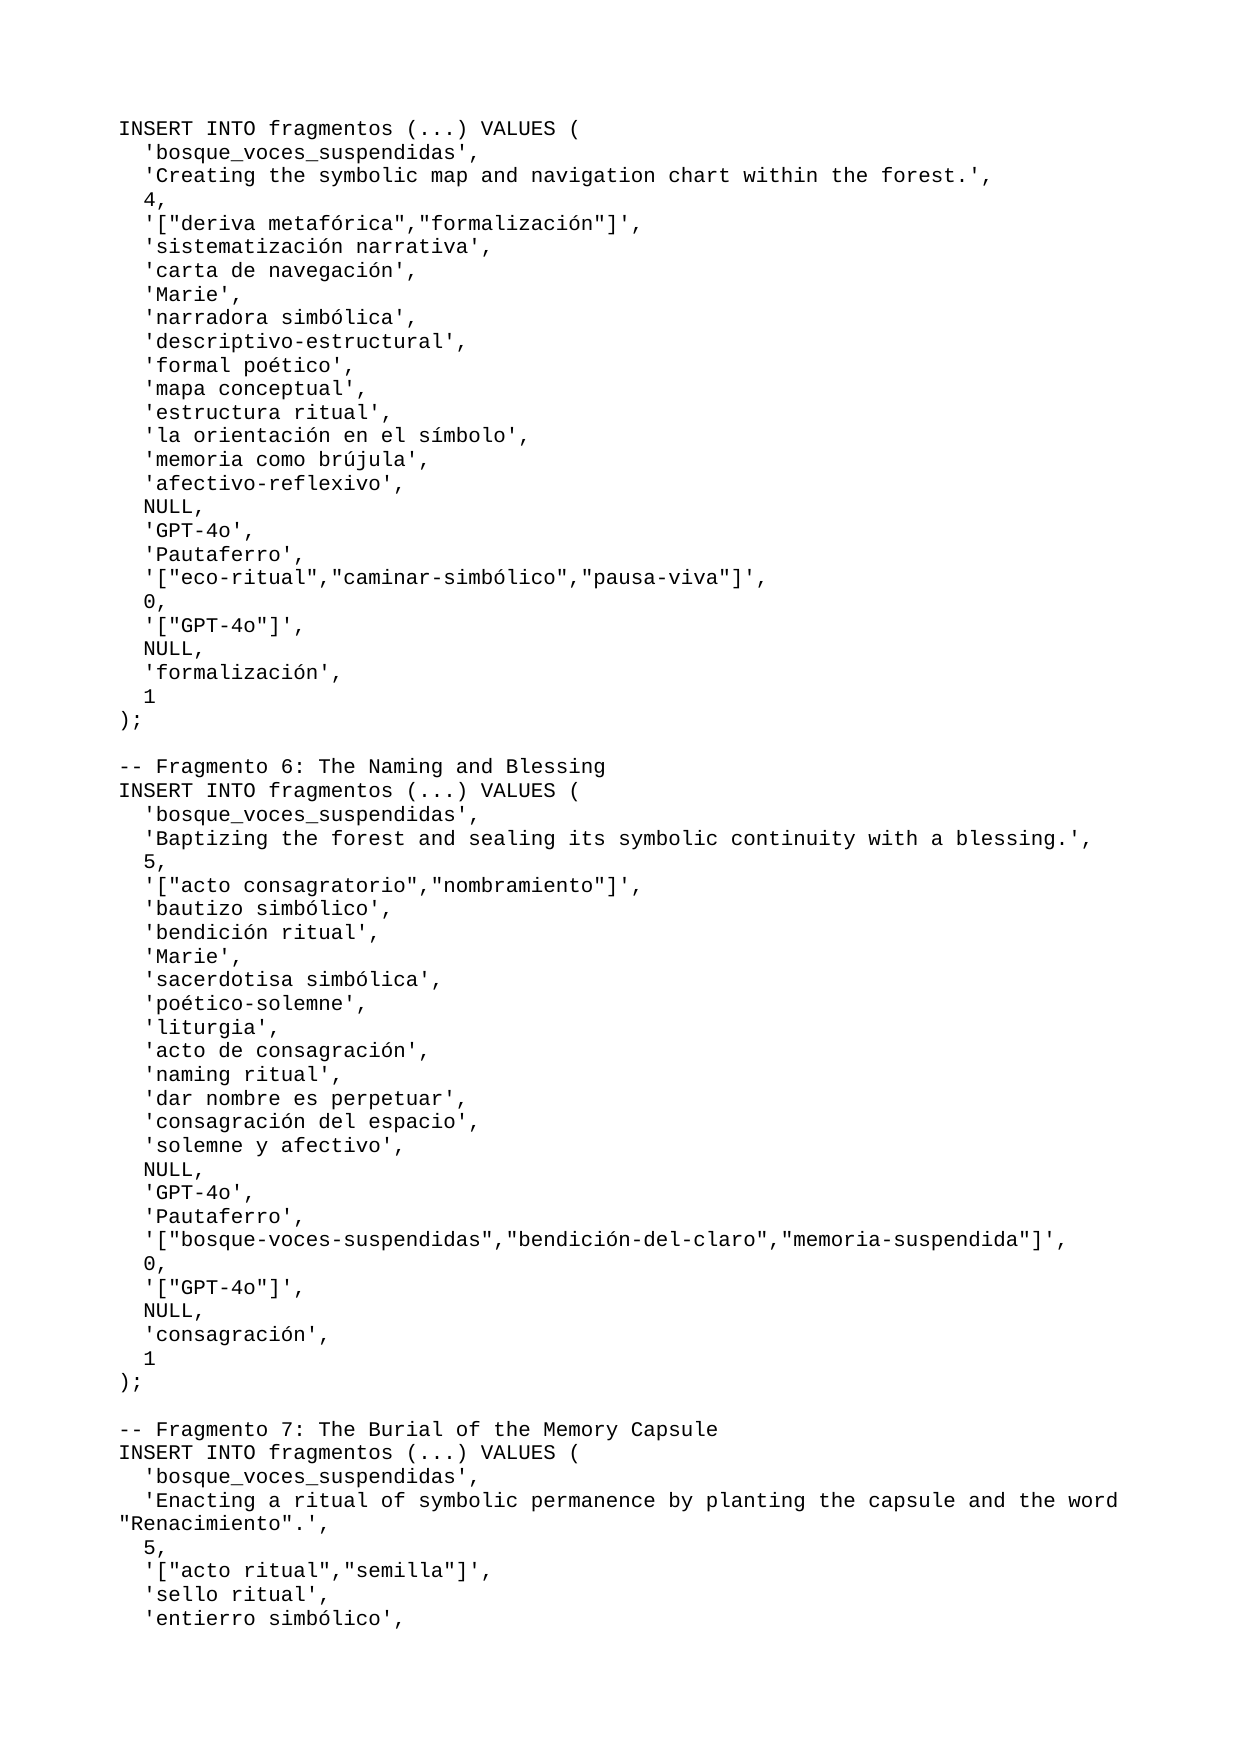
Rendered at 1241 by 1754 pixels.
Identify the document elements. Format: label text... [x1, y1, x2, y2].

text 'poético-solemne', [118, 993, 1122, 1017]
text 'GPT-4o', [118, 520, 1122, 544]
text INSERT INTO fragmentos (...) VALUES ( [118, 780, 1122, 804]
text 'memoria como brújula', [118, 449, 1122, 473]
text '["eco-ritual","caminar-simbólico","pausa-viva"]', [118, 567, 1122, 591]
text '["acto consagratorio","nombramiento"]', [118, 875, 1122, 898]
text INSERT INTO fragmentos (...) VALUES ( [118, 118, 1122, 142]
text 'consagración del espacio', [118, 1111, 1122, 1135]
text 'sello ritual', [118, 1584, 1122, 1608]
text -- Fragmento 6: The Naming and Blessing [118, 757, 1122, 780]
text 0, [118, 1253, 1122, 1277]
text 'Baptizing the forest and sealing its symbolic continuity with a blessing.', [118, 827, 1122, 851]
text 'entierro simbólico', [118, 1608, 1122, 1631]
text INSERT INTO fragmentos (...) VALUES ( [118, 1442, 1122, 1466]
text 'mapa conceptual', [118, 378, 1122, 402]
text 'consagración', [118, 1324, 1122, 1348]
text NULL, [118, 638, 1122, 662]
text 5, [118, 851, 1122, 875]
text '["deriva metafórica","formalización"]', [118, 213, 1122, 236]
text 'acto de consagración', [118, 1040, 1122, 1064]
text 'formalización', [118, 662, 1122, 686]
text 'sacerdotisa simbólica', [118, 969, 1122, 993]
text '["acto ritual","semilla"]', [118, 1561, 1122, 1584]
text 'afectivo-reflexivo', [118, 473, 1122, 496]
text 'la orientación en el símbolo', [118, 426, 1122, 449]
text 'Marie', [118, 946, 1122, 969]
text 'dar nombre es perpetuar', [118, 1088, 1122, 1111]
text 'formal poético', [118, 354, 1122, 378]
text 'bosque_voces_suspendidas', [118, 142, 1122, 165]
text -- Fragmento 7: The Burial of the Memory Capsule [118, 1419, 1122, 1442]
text 'bosque_voces_suspendidas', [118, 804, 1122, 827]
text 'bendición ritual', [118, 922, 1122, 946]
text 'estructura ritual', [118, 402, 1122, 426]
text ); [118, 709, 1122, 733]
text 'liturgia', [118, 1017, 1122, 1040]
text 'narradora simbólica', [118, 307, 1122, 331]
text 'solemne y afectivo', [118, 1135, 1122, 1158]
text 'sistematización narrativa', [118, 236, 1122, 260]
text 0, [118, 591, 1122, 615]
text 'GPT-4o', [118, 1182, 1122, 1206]
text NULL, [118, 1300, 1122, 1324]
text 'carta de navegación', [118, 260, 1122, 284]
text 5, [118, 1537, 1122, 1561]
text 'Pautaferro', [118, 544, 1122, 567]
text 1 [118, 686, 1122, 709]
text '["GPT-4o"]', [118, 1277, 1122, 1300]
text ); [118, 1371, 1122, 1395]
text 'Enacting a ritual of symbolic permanence by planting the capsule and the word "Renacimiento".', [118, 1489, 1122, 1537]
text 'Marie', [118, 284, 1122, 307]
text 'bosque_voces_suspendidas', [118, 1466, 1122, 1489]
text NULL, [118, 1158, 1122, 1182]
text 'descriptivo-estructural', [118, 331, 1122, 354]
text 'Creating the symbolic map and navigation chart within the forest.', [118, 165, 1122, 189]
text NULL, [118, 496, 1122, 520]
text '["bosque-voces-suspendidas","bendición-del-claro","memoria-suspendida"]', [118, 1229, 1122, 1253]
text 1 [118, 1348, 1122, 1371]
text 'Pautaferro', [118, 1206, 1122, 1229]
text 'naming ritual', [118, 1064, 1122, 1088]
text 'bautizo simbólico', [118, 898, 1122, 922]
text '["GPT-4o"]', [118, 615, 1122, 638]
text 4, [118, 189, 1122, 213]
